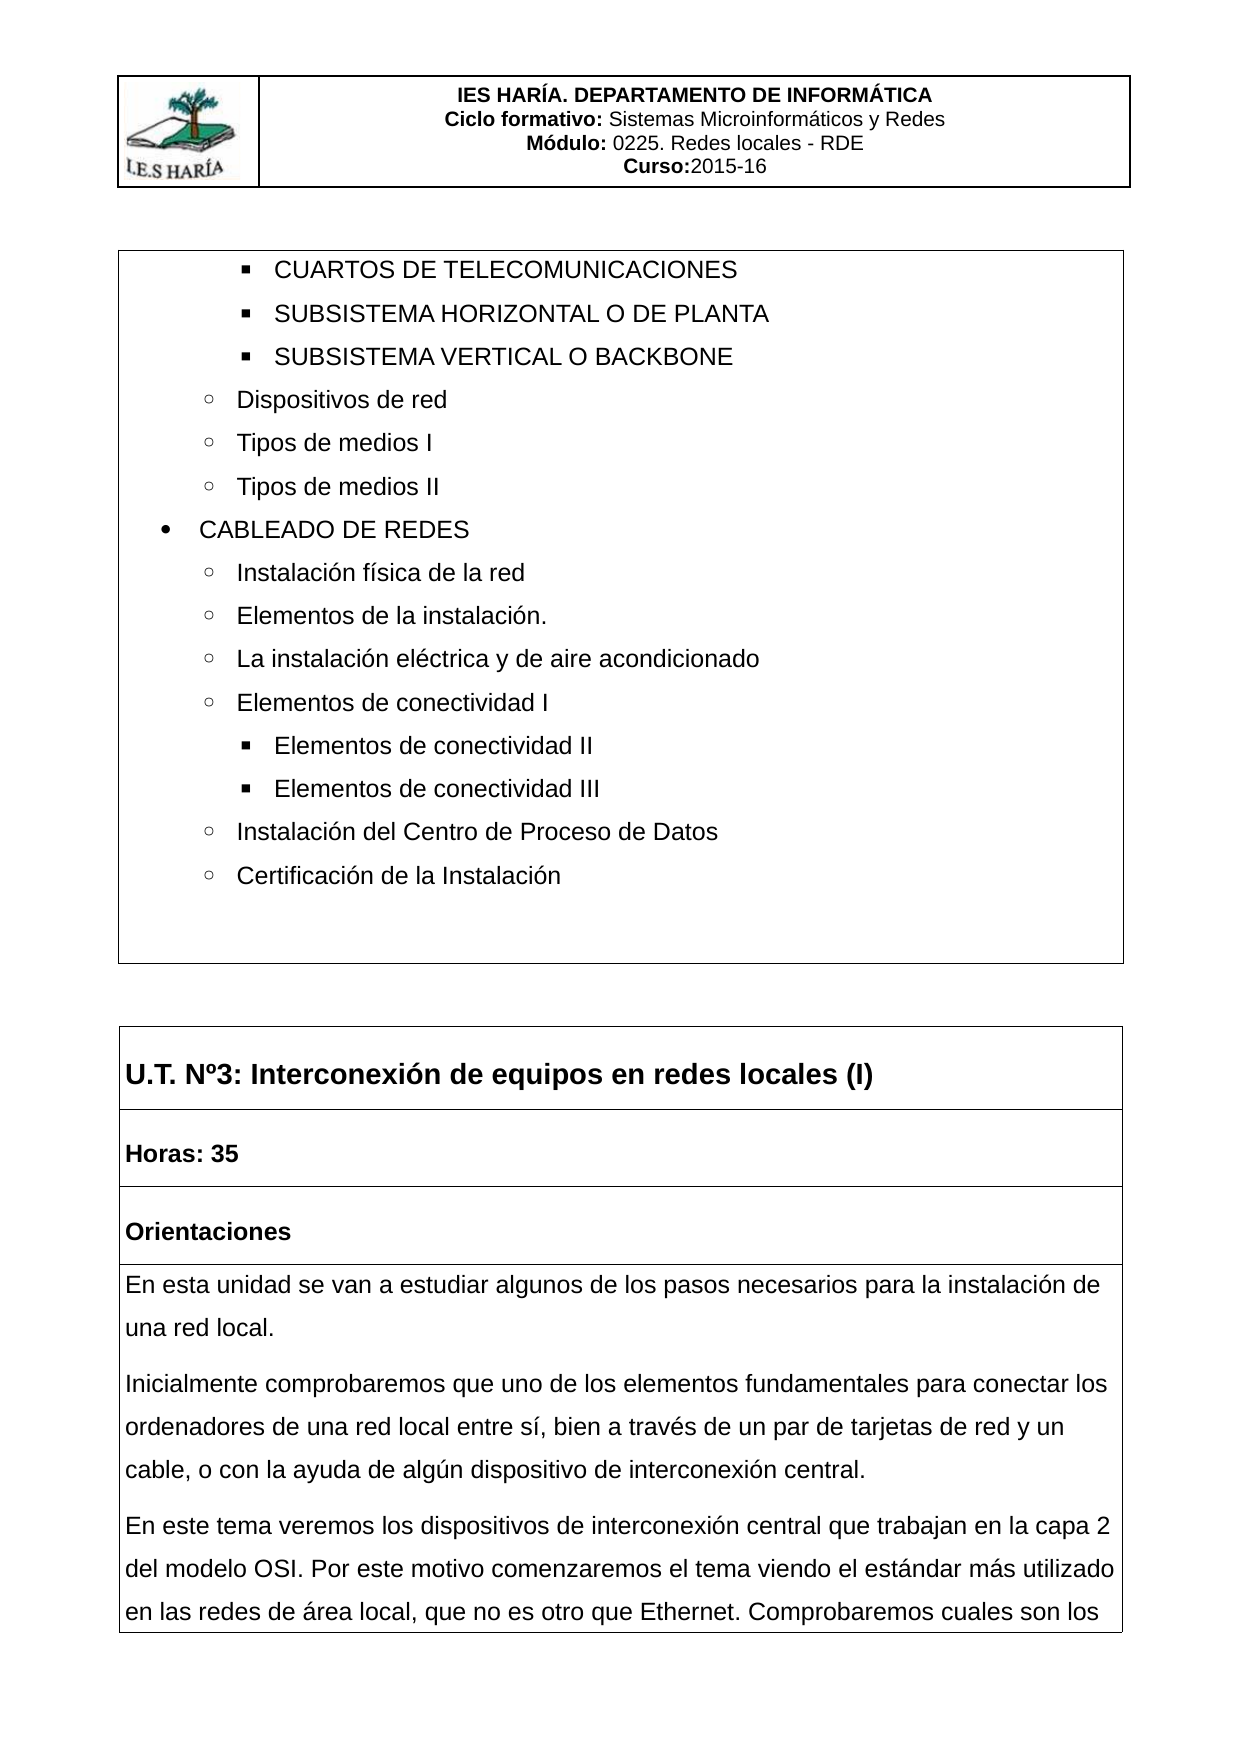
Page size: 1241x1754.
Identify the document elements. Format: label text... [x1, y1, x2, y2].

table_cell En esta unidad se van a estudiar algunos de los pasos necesarios para la instalación de una red local. Inicialmente comprobaremos que uno de los elementos fundamentales para conectar los ordenadores de una red local entre sí, bien a través de un par de tarjetas de red y un cable, o con la ayuda de algún dispositivo de interconexión central. En este tema veremos los dispositivos de interconexión central que trabajan en la capa 2 del modelo OSI. Por este motivo comenzaremos el tema viendo el estándar más utilizado en las redes de área local, que no es otro que Ethernet. Comprobaremos cuales son los [120, 1265, 1122, 1632]
table_cell Orientaciones [120, 1187, 1122, 1264]
picture [123, 82, 241, 180]
table_cell Horas: 35 [120, 1110, 1122, 1186]
table_header U.T. Nº3: Interconexión de equipos en redes locales (I) [120, 1027, 1122, 1108]
table_cell MEDIOS DE TRANSMISIÓN Par trenzado Coaxial Fibra óptica RED ETHERNET Tipos de Ethernet I Tipos de Ethernet II Colisiones en Ethernet Hub o concentrador Switch o conmutador PLANIFICACIÓN DE REDES Cableado estructurado ÁREAS DE TRABAJO O LOCALIZACIÓN DE CADA PUESTO DE TRABAJO SUBSISTEMA DISTRIBUIDOR O ADMINISTRADOR CUARTOS DE TELECOMUNICACIONES SUBSISTEMA HORIZONTAL O DE PLANTA SUBSISTEMA VERTICAL O BACKBONE Dispositivos de red Tipos de medios I Tipos de medios II CABLEADO DE REDES Instalación física de la red Elementos de la instalación. La instalación eléctrica y de aire acondicionado Elementos de conectividad I Elementos de conectividad II Elementos de conectividad III Instalación del Centro de Proceso de Datos Certificación de la Instalación [119, 251, 1123, 963]
